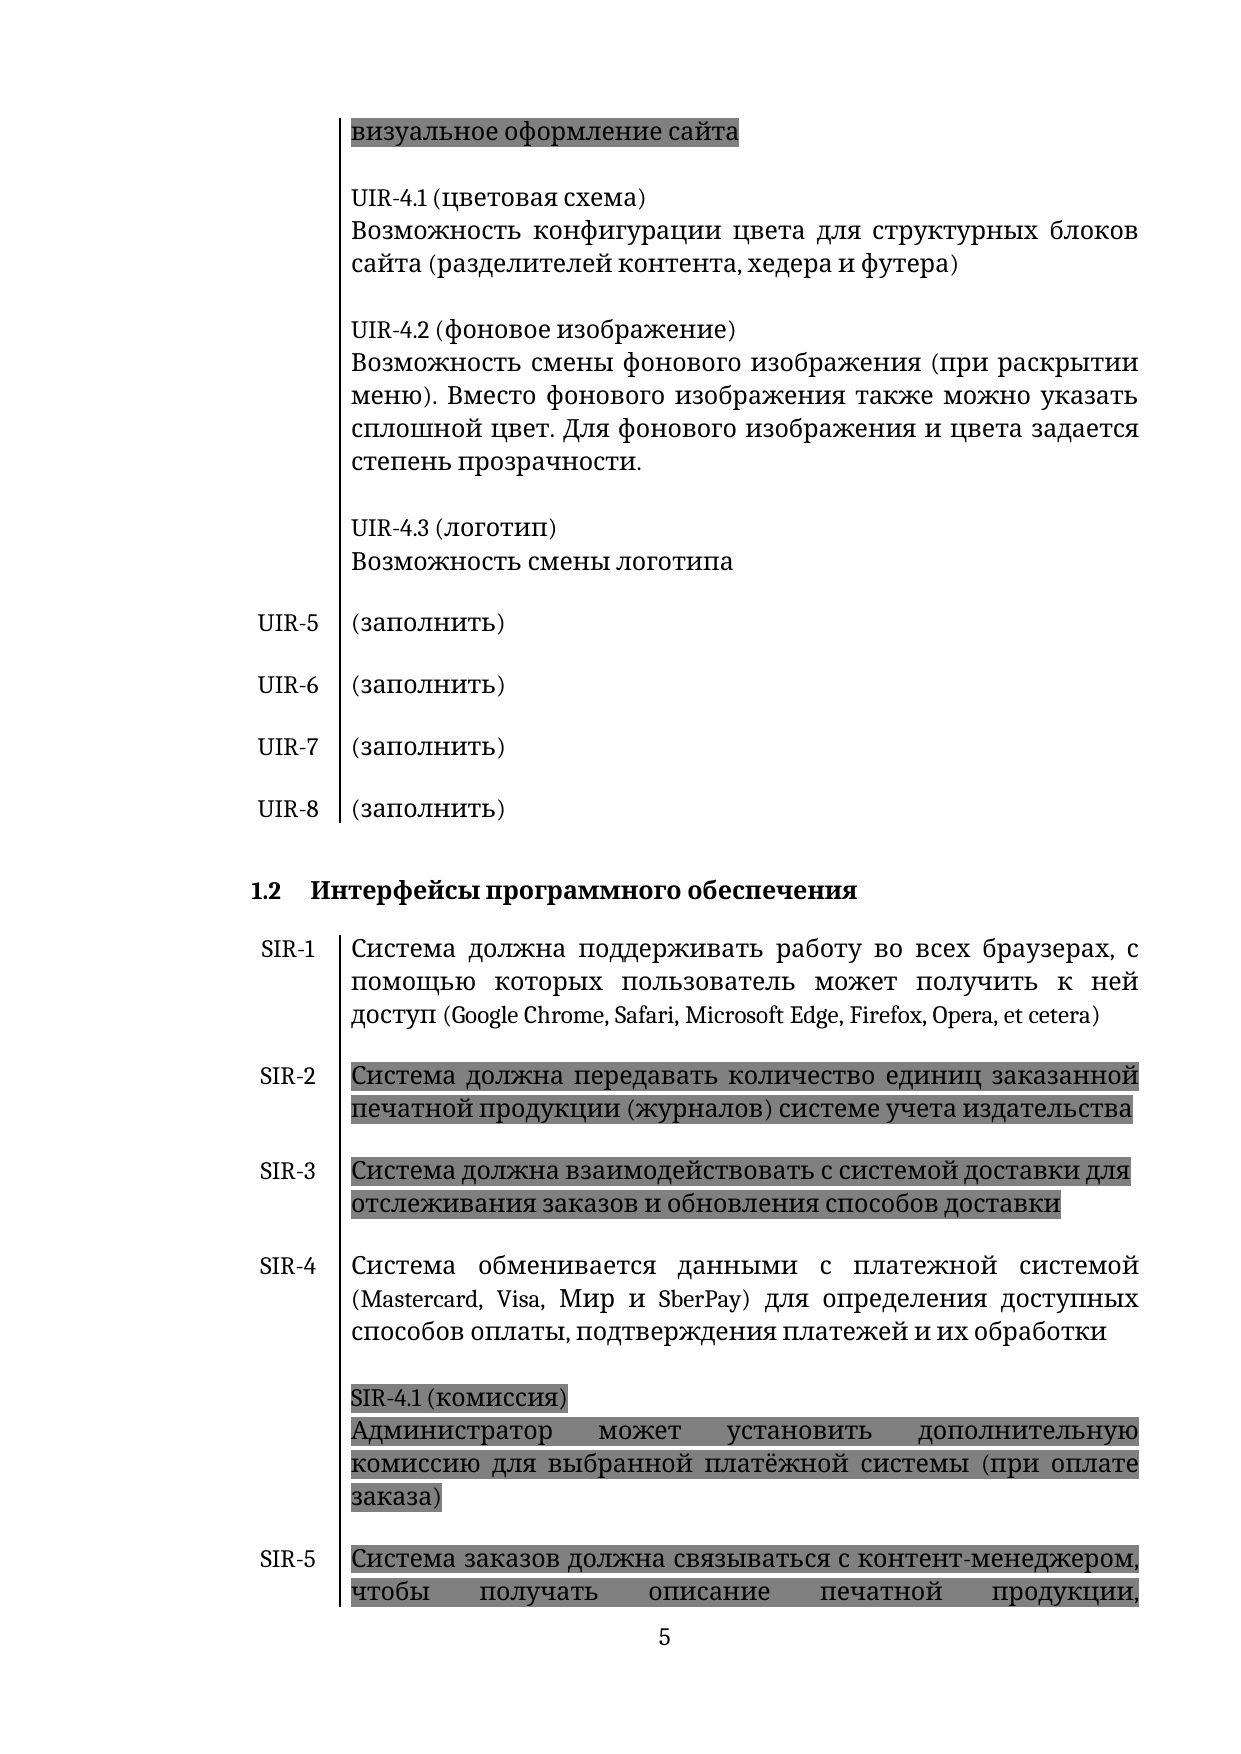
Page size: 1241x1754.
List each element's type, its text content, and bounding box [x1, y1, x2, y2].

table_cell Система заказов должна связываться с контент-менеджером, чтобы получать описание печатной продукции, [341, 1545, 1151, 1607]
table_header Система должна поддерживать работу во всех браузерах, с помощью которых пользователь может получить к ней доступ (Google Chrome, Safari, Microsoft Edge, Firefox, Opera, et cetera) [341, 935, 1151, 1062]
list Интерфейсы программного обеспечения [251, 877, 1152, 906]
table_header SIR-1 [236, 935, 339, 1062]
table_cell UIR-5 [236, 609, 339, 671]
table_cell Система обменивается данными с платежной системой (Mastercard, Visa, Мир и SberPay) для определения доступных способов оплаты, подтверждения платежей и их обработки SIR-4.1 (комиссия) Администратор может установить дополнительную комиссию для выбранной платёжной системы (при оплате заказа) [341, 1252, 1151, 1545]
table_cell SIR-3 [236, 1157, 339, 1252]
table_cell Система должна взаимодействовать с системой доставки для отслеживания заказов и обновления способов доставки [341, 1157, 1151, 1252]
table_cell Система должна передавать количество единиц заказанной печатной продукции (журналов) системе учета издательства [341, 1062, 1151, 1157]
table_cell (заполнить) [341, 671, 1151, 733]
table_cell UIR-7 [236, 733, 339, 794]
table_cell [236, 118, 339, 609]
table_cell UIR-8 [236, 795, 339, 823]
table_cell (заполнить) [341, 795, 1151, 823]
table_cell (заполнить) [341, 609, 1151, 671]
table_cell UIR-6 [236, 671, 339, 733]
table_cell SIR-2 [236, 1062, 339, 1157]
table_cell (заполнить) [341, 733, 1151, 794]
table_cell визуальное оформление сайта UIR-4.1 (цветовая схема) Возможность конфигурации цвета для структурных блоков сайта (разделителей контента, хедера и футера) UIR-4.2 (фоновое изображение) Возможность смены фонового изображения (при раскрытии меню). Вместо фонового изображения также можно указать сплошной цвет. Для фонового изображения и цвета задается степень прозрачности. UIR-4.3 (логотип) Возможность смены логотипа [341, 118, 1151, 609]
table_cell SIR-5 [236, 1545, 339, 1607]
table_cell SIR-4 [236, 1252, 339, 1545]
